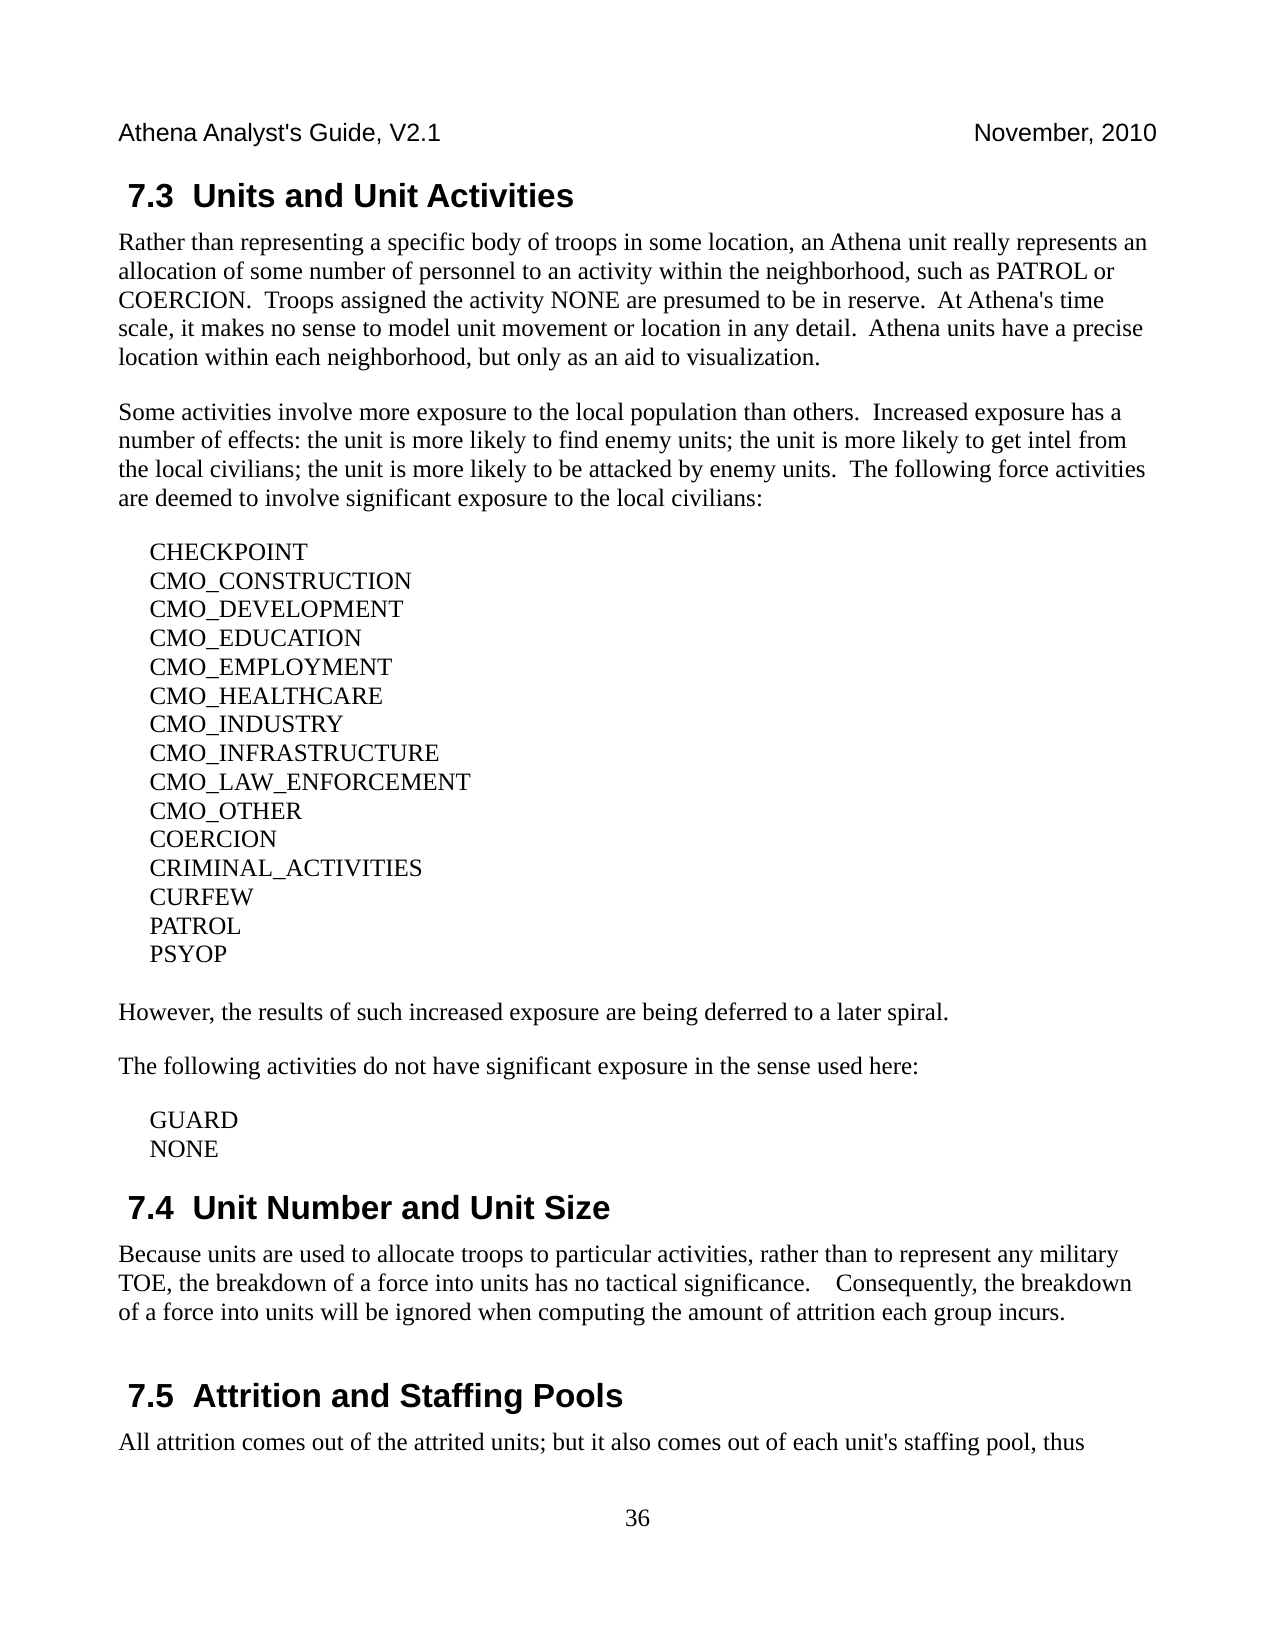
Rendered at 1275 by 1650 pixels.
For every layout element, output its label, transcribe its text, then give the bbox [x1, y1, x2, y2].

text CMO_INFRASTRUCTURE [149, 738, 1157, 767]
subtitle Attrition and Staffing Pools [118, 1376, 1157, 1414]
text CMO_HEALTHCARE [149, 681, 1157, 709]
text CMO_EMPLOYMENT [149, 652, 1157, 681]
text The following activities do not have significant exposure in the sense used here: [118, 1051, 1157, 1080]
text CHECKPOINT [149, 537, 1157, 566]
subtitle Unit Number and Unit Size [118, 1188, 1157, 1227]
text CMO_DEVELOPMENT [149, 594, 1157, 623]
text CMO_EDUCATION [149, 623, 1157, 652]
text PSYOP [149, 939, 1157, 968]
text CMO_LAW_ENFORCEMENT [149, 767, 1157, 796]
text CMO_INDUSTRY [149, 709, 1157, 738]
text COERCION [149, 824, 1157, 853]
text However, the results of such increased exposure are being deferred to a later spiral. [118, 997, 1157, 1026]
text Because units are used to allocate troops to particular activities, rather than to represent any military TOE, the breakdown of a force into units has no tactical significance. Consequently, the breakdown of a force into units will be ignored when computing the amount of attrition each group incurs. [118, 1239, 1157, 1325]
text Rather than representing a specific body of troops in some location, an Athena unit really represents an allocation of some number of personnel to an activity within the neighborhood, such as PATROL or COERCION. Troops assigned the activity NONE are presumed to be in reserve. At Athena's time scale, it makes no sense to model unit movement or location in any detail. Athena units have a precise location within each neighborhood, but only as an aid to visualization. [118, 227, 1157, 371]
text GUARD [149, 1106, 1157, 1134]
text CURFEW [149, 882, 1157, 911]
text NONE [149, 1134, 1157, 1163]
subtitle Units and Unit Activities [118, 176, 1157, 215]
text PATROL [149, 911, 1157, 939]
text CRIMINAL_ACTIVITIES [149, 853, 1157, 882]
text All attrition comes out of the attrited units; but it also comes out of each unit's staffing pool, thus [118, 1427, 1157, 1456]
text Some activities involve more exposure to the local population than others. Increased exposure has a number of effects: the unit is more likely to find enemy units; the unit is more likely to get intel from the local civilians; the unit is more likely to be attacked by enemy units. The following force activities are deemed to involve significant exposure to the local civilians: [118, 397, 1157, 512]
text CMO_OTHER [149, 796, 1157, 824]
text CMO_CONSTRUCTION [149, 566, 1157, 594]
